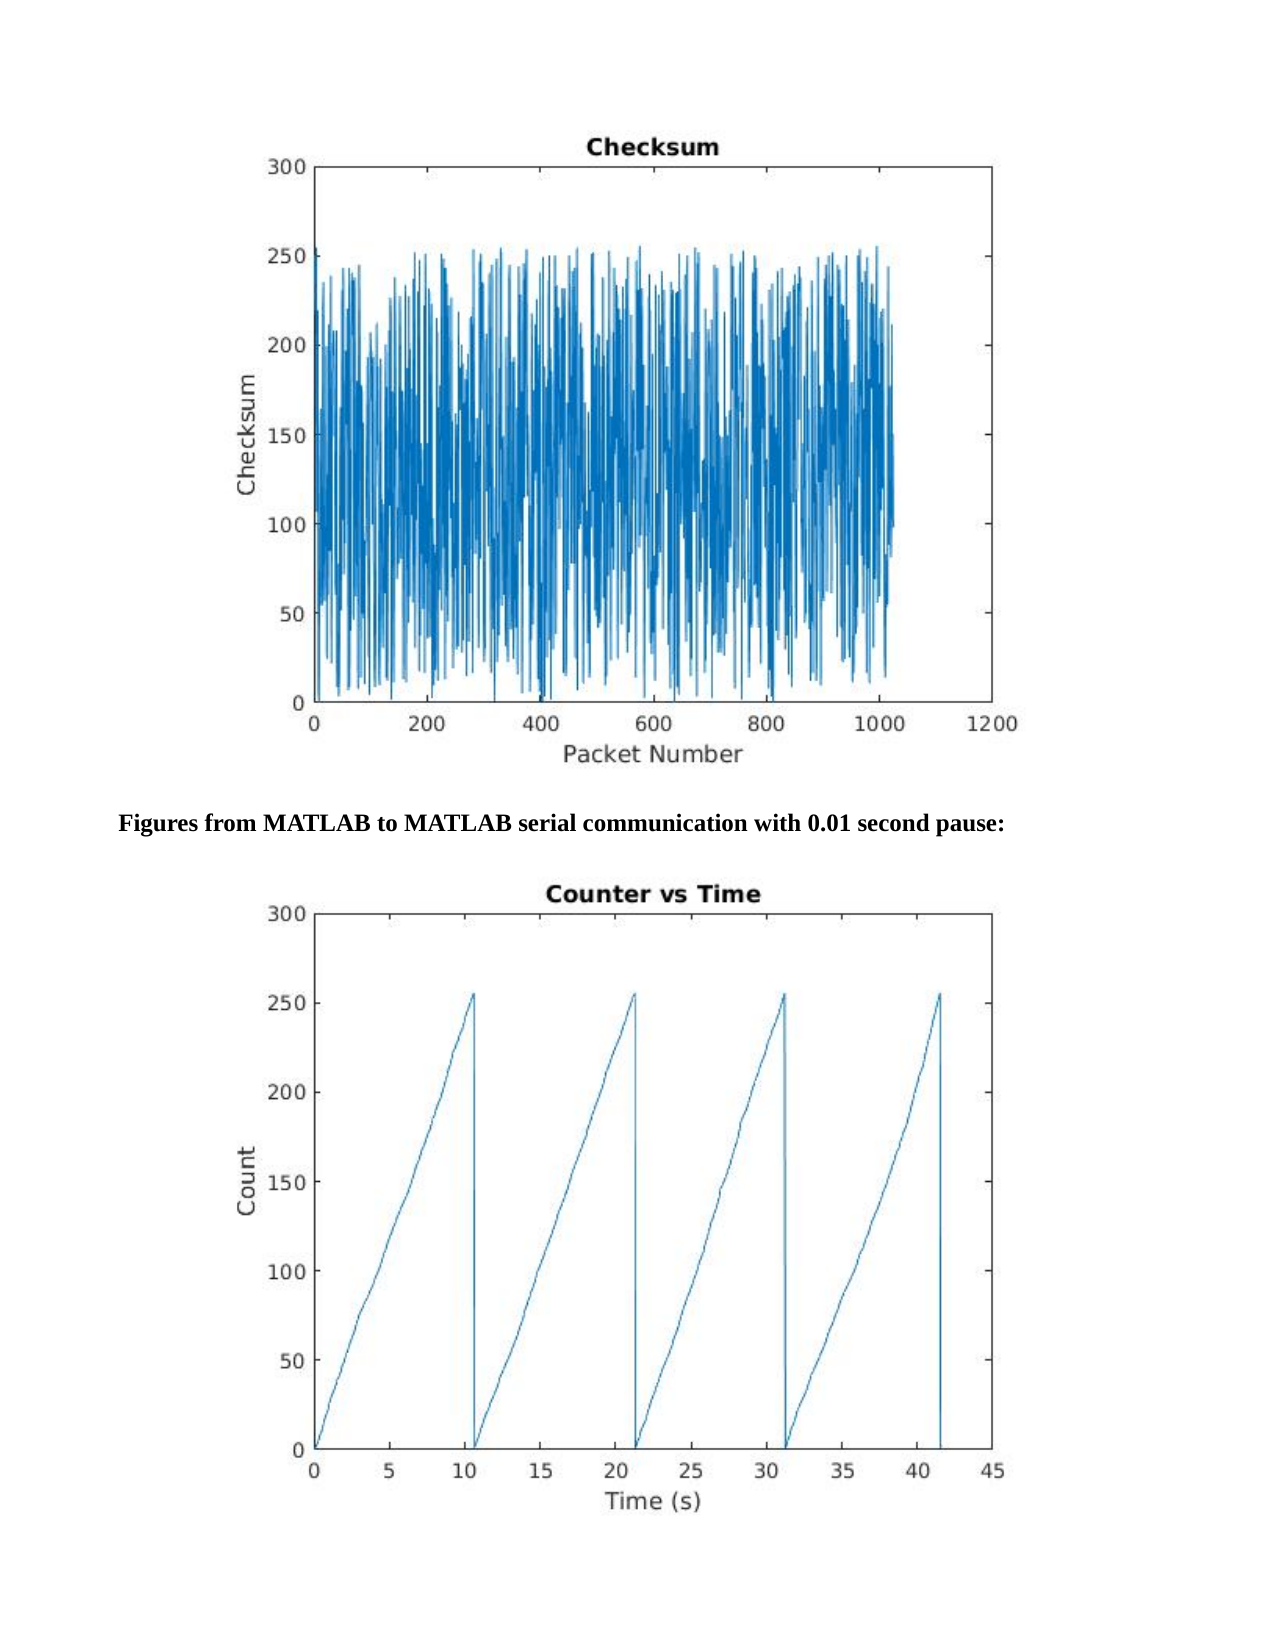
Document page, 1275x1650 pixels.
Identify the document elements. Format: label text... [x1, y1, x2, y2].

text Figures from MATLAB to MATLAB serial communication with 0.01 second pause: [118, 808, 1157, 837]
picture [200, 118, 1075, 775]
picture [200, 865, 1075, 1522]
